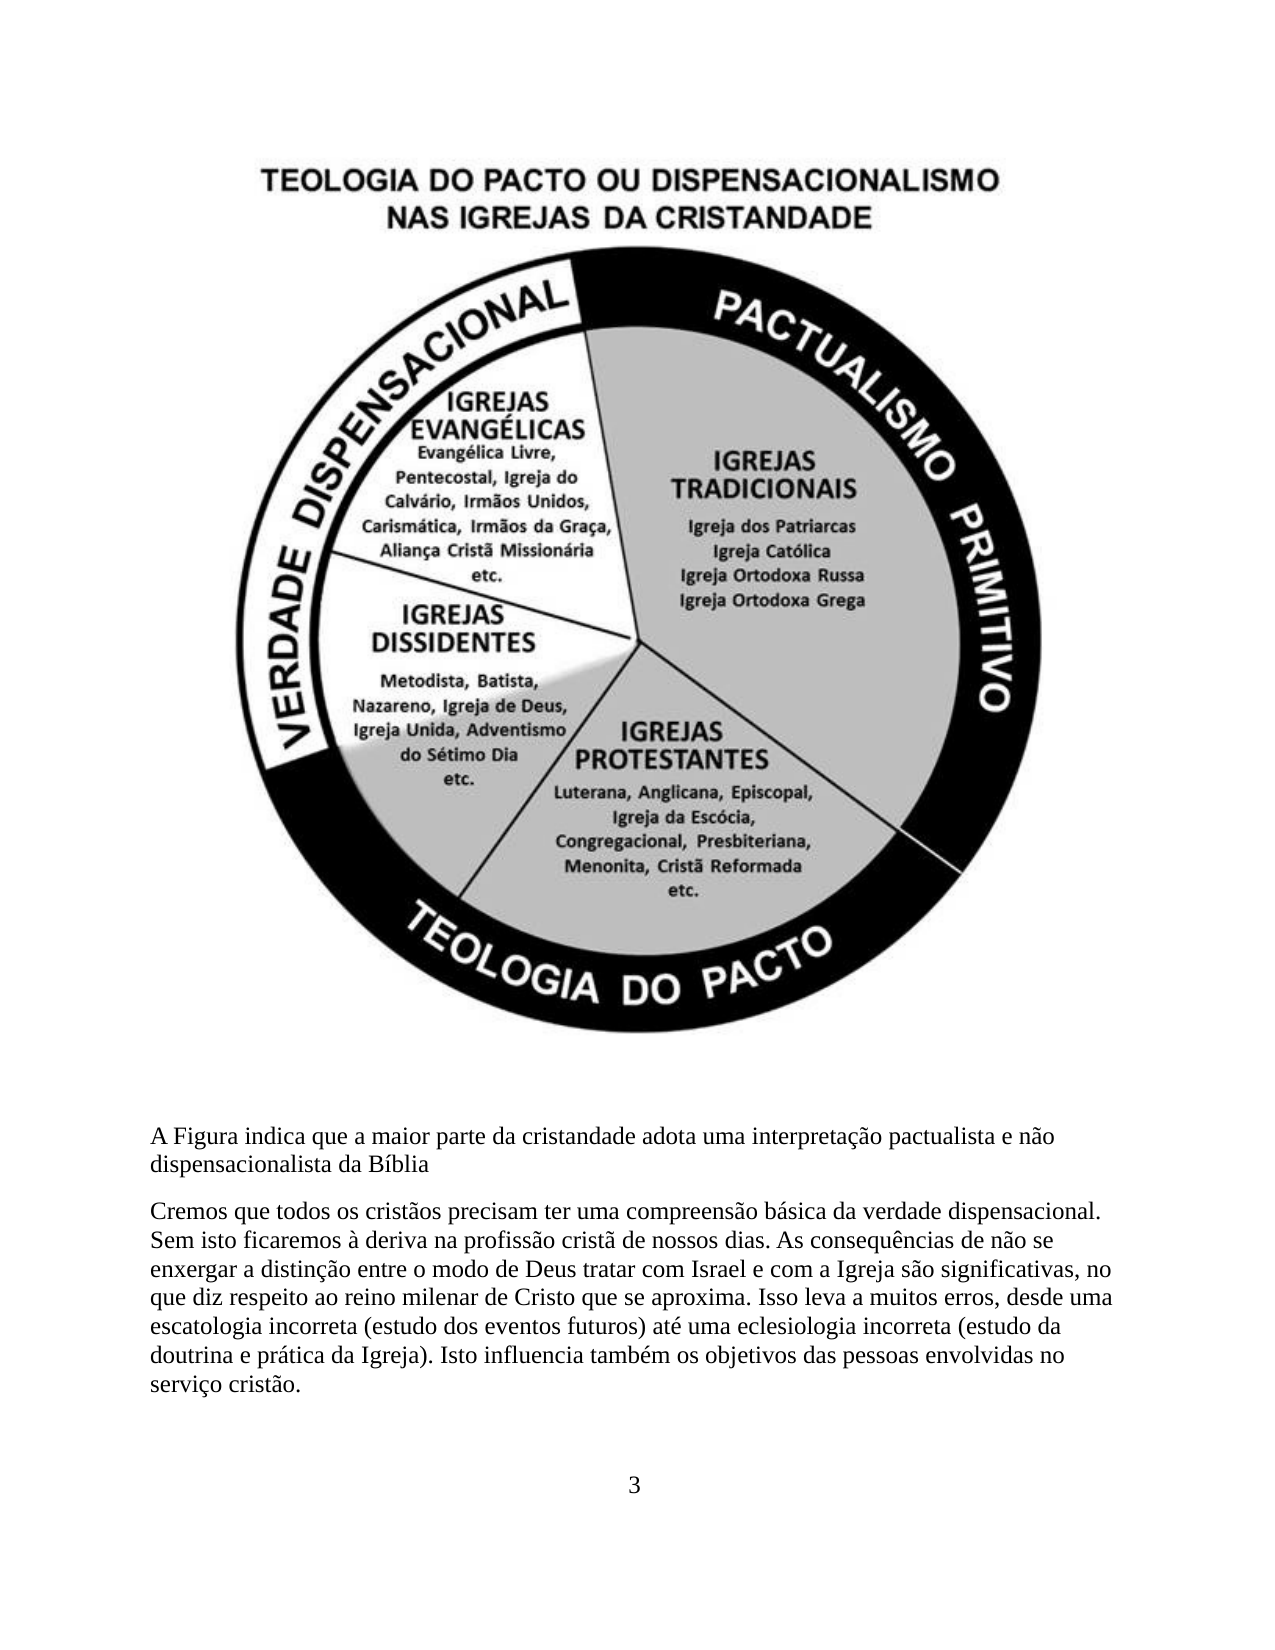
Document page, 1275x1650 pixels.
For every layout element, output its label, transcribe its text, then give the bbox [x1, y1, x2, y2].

text A Figura indica que a maior parte da cristandade adota uma interpretação pactualista e não dispensacionalista da Bíblia [150, 1092, 1125, 1178]
text Cremos que todos os cristãos precisam ter uma compreensão básica da verdade dispensacional. Sem isto ficaremos à deriva na profissão cristã de nossos dias. As consequências de não se enxergar a distinção entre o modo de Deus tratar com Israel e com a Igreja são significativas, no que diz respeito ao reino milenar de Cristo que se aproxima. Isso leva a muitos erros, desde uma escatologia incorreta (estudo dos eventos futuros) até uma eclesiologia incorreta (estudo da doutrina e prática da Igreja). Isto influencia também os objetivos das pessoas envolvidas no serviço cristão. [150, 1196, 1125, 1397]
picture [208, 150, 1067, 1046]
